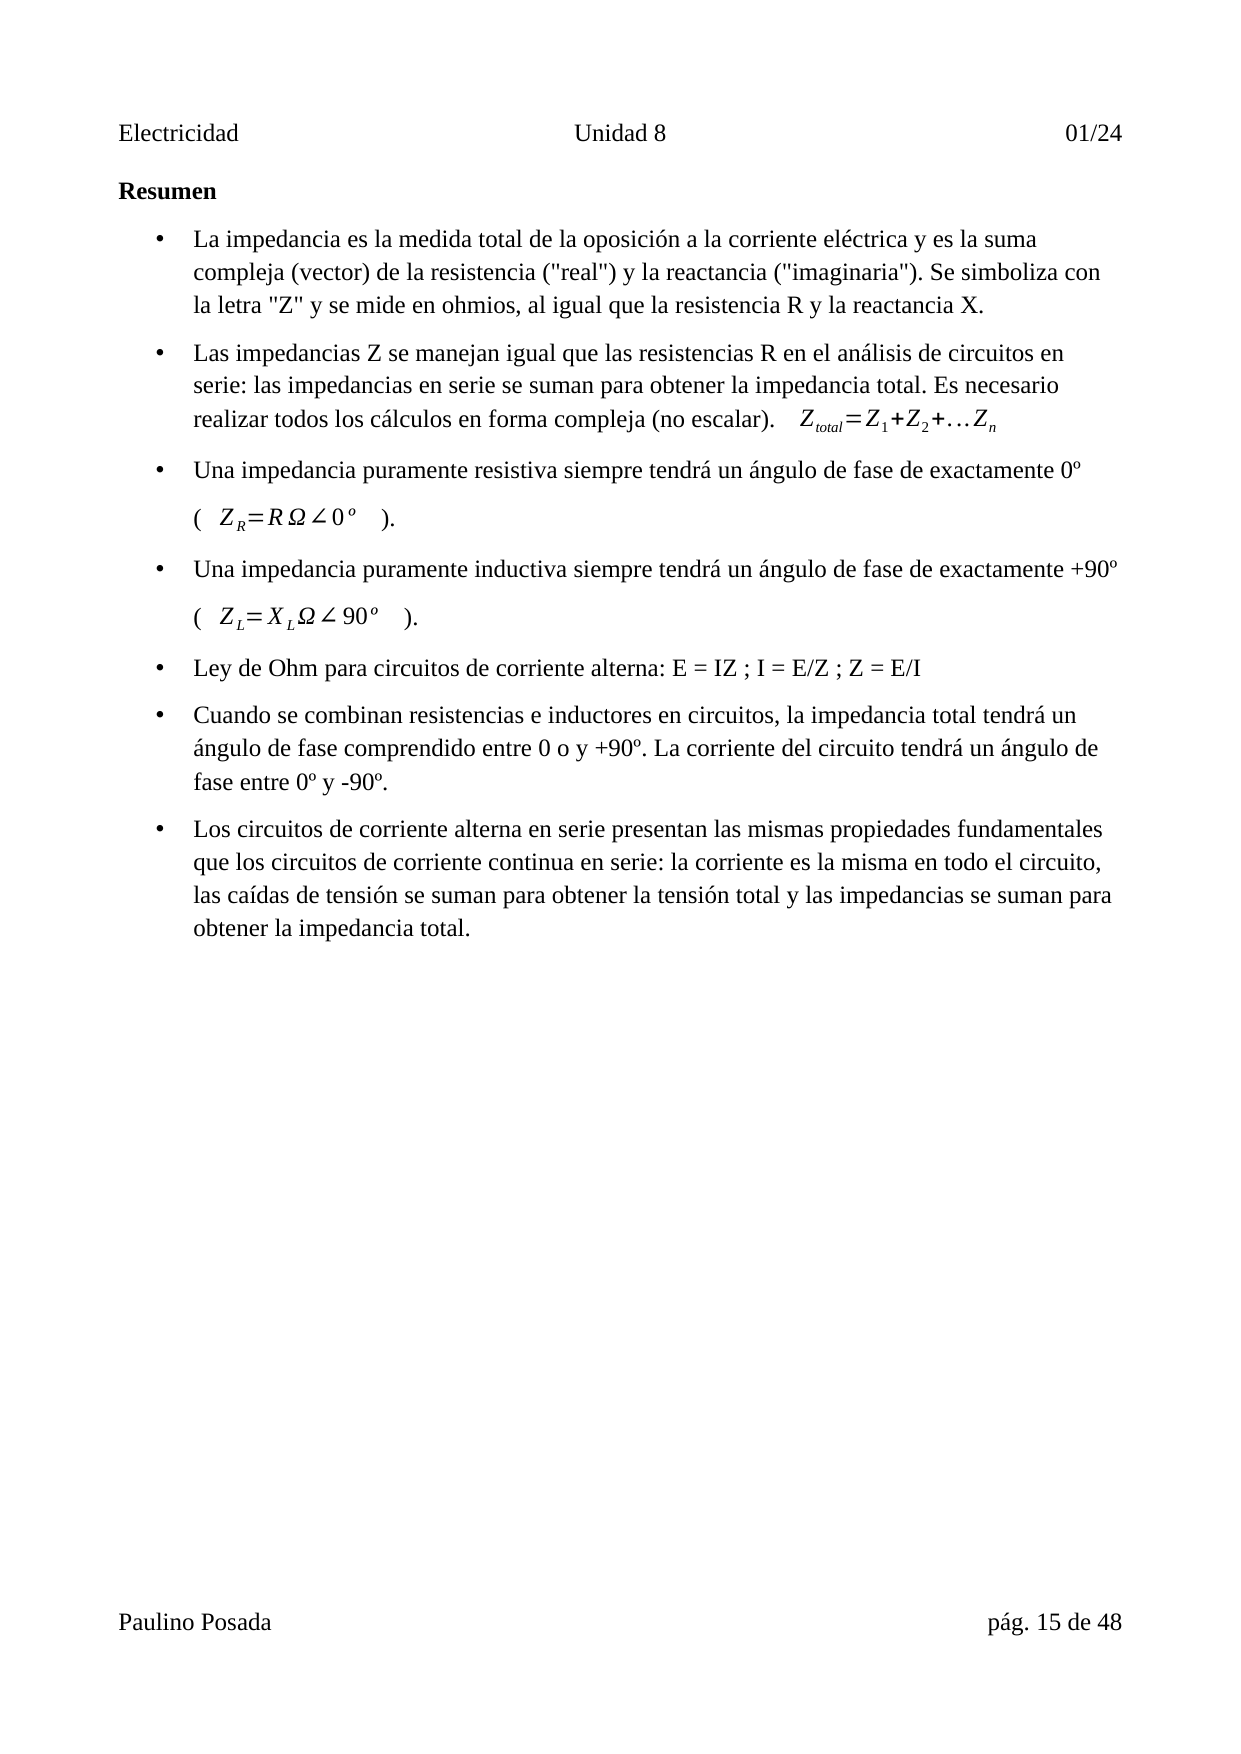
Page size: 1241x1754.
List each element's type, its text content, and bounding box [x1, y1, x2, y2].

list ( ). [156, 503, 1122, 535]
list ( ). [156, 602, 1122, 634]
list Una impedancia puramente resistiva siempre tendrá un ángulo de fase de exactamente 0º [156, 455, 1122, 484]
list Cuando se combinan resistencias e inductores en circuitos, la impedancia total tendrá un ángulo de fase comprendido entre 0 o y +90º. La corriente del circuito tendrá un ángulo de fase entre 0º y -90º. [156, 701, 1122, 795]
list Los circuitos de corriente alterna en serie presentan las mismas propiedades fundamentales que los circuitos de corriente continua en serie: la corriente es la misma en todo el circuito, las caídas de tensión se suman para obtener la tensión total y las impedancias se suman para obtener la impedancia total. [156, 814, 1122, 942]
text Resumen [118, 176, 1122, 205]
list Ley de Ohm para circuitos de corriente alterna: E = IZ ; I = E/Z ; Z = E/I [156, 653, 1122, 682]
list Una impedancia puramente inductiva siempre tendrá un ángulo de fase de exactamente +90º [156, 554, 1122, 583]
list La impedancia es la medida total de la oposición a la corriente eléctrica y es la suma compleja (vector) de la resistencia ("real") y la reactancia ("imaginaria"). Se simboliza con la letra "Z" y se mide en ohmios, al igual que la resistencia R y la reactancia X. [156, 224, 1122, 319]
list Las impedancias Z se manejan igual que las resistencias R en el análisis de circuitos en serie: las impedancias en serie se suman para obtener la impedancia total. Es necesario realizar todos los cálculos en forma compleja (no escalar). [156, 338, 1122, 436]
